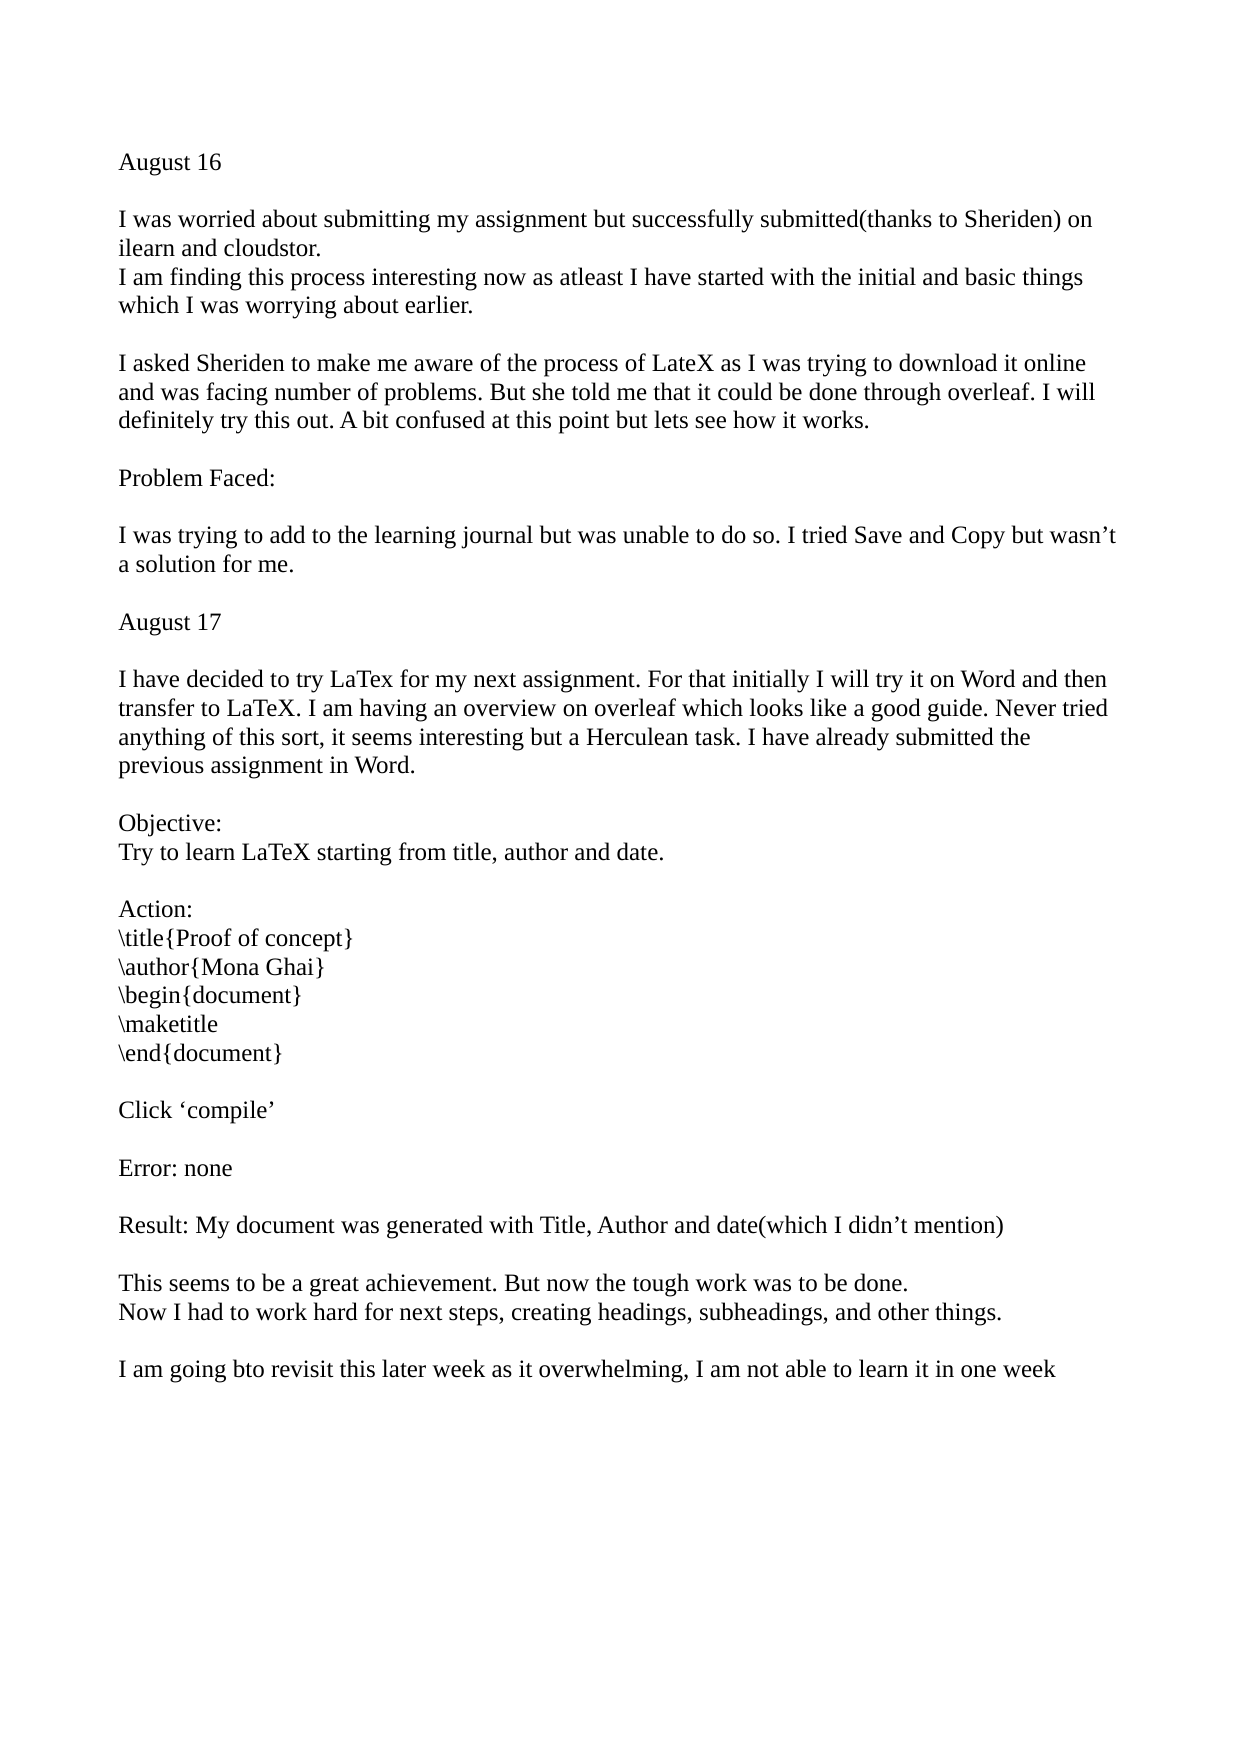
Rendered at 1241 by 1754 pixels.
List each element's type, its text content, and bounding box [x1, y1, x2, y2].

text This seems to be a great achievement. But now the tough work was to be done. [118, 1268, 1122, 1297]
text I have decided to try LaTex for my next assignment. For that initially I will try it on Word and then transfer to LaTeX. I am having an overview on overleaf which looks like a good guide. Never tried anything of this sort, it seems interesting but a Herculean task. I have already submitted the previous assignment in Word. [118, 664, 1122, 779]
text August 17 [118, 607, 1122, 636]
text I was worried about submitting my assignment but successfully submitted(thanks to Sheriden) on ilearn and cloudstor. [118, 204, 1122, 262]
text \begin{document} [118, 981, 1122, 1009]
text Result: My document was generated with Title, Author and date(which I didn’t mention) [118, 1211, 1122, 1239]
text \title{Proof of concept} [118, 923, 1122, 952]
text Click ‘compile’ [118, 1096, 1122, 1124]
text Objective: [118, 808, 1122, 837]
text August 16 [118, 147, 1122, 176]
text \author{Mona Ghai} [118, 952, 1122, 981]
text I asked Sheriden to make me aware of the process of LateX as I was trying to download it online and was facing number of problems. But she told me that it could be done through overleaf. I will definitely try this out. A bit confused at this point but lets see how it works. [118, 348, 1122, 434]
text Action: [118, 894, 1122, 923]
text I am going bto revisit this later week as it overwhelming, I am not able to learn it in one week [118, 1354, 1122, 1383]
text Now I had to work hard for next steps, creating headings, subheadings, and other things. [118, 1297, 1122, 1326]
text \end{document} [118, 1038, 1122, 1067]
text Error: none [118, 1153, 1122, 1182]
text Problem Faced: [118, 463, 1122, 492]
text Try to learn LaTeX starting from title, author and date. [118, 837, 1122, 866]
text I was trying to add to the learning journal but was unable to do so. I tried Save and Copy but wasn’t a solution for me. [118, 521, 1122, 578]
text \maketitle [118, 1009, 1122, 1038]
text I am finding this process interesting now as atleast I have started with the initial and basic things which I was worrying about earlier. [118, 262, 1122, 319]
